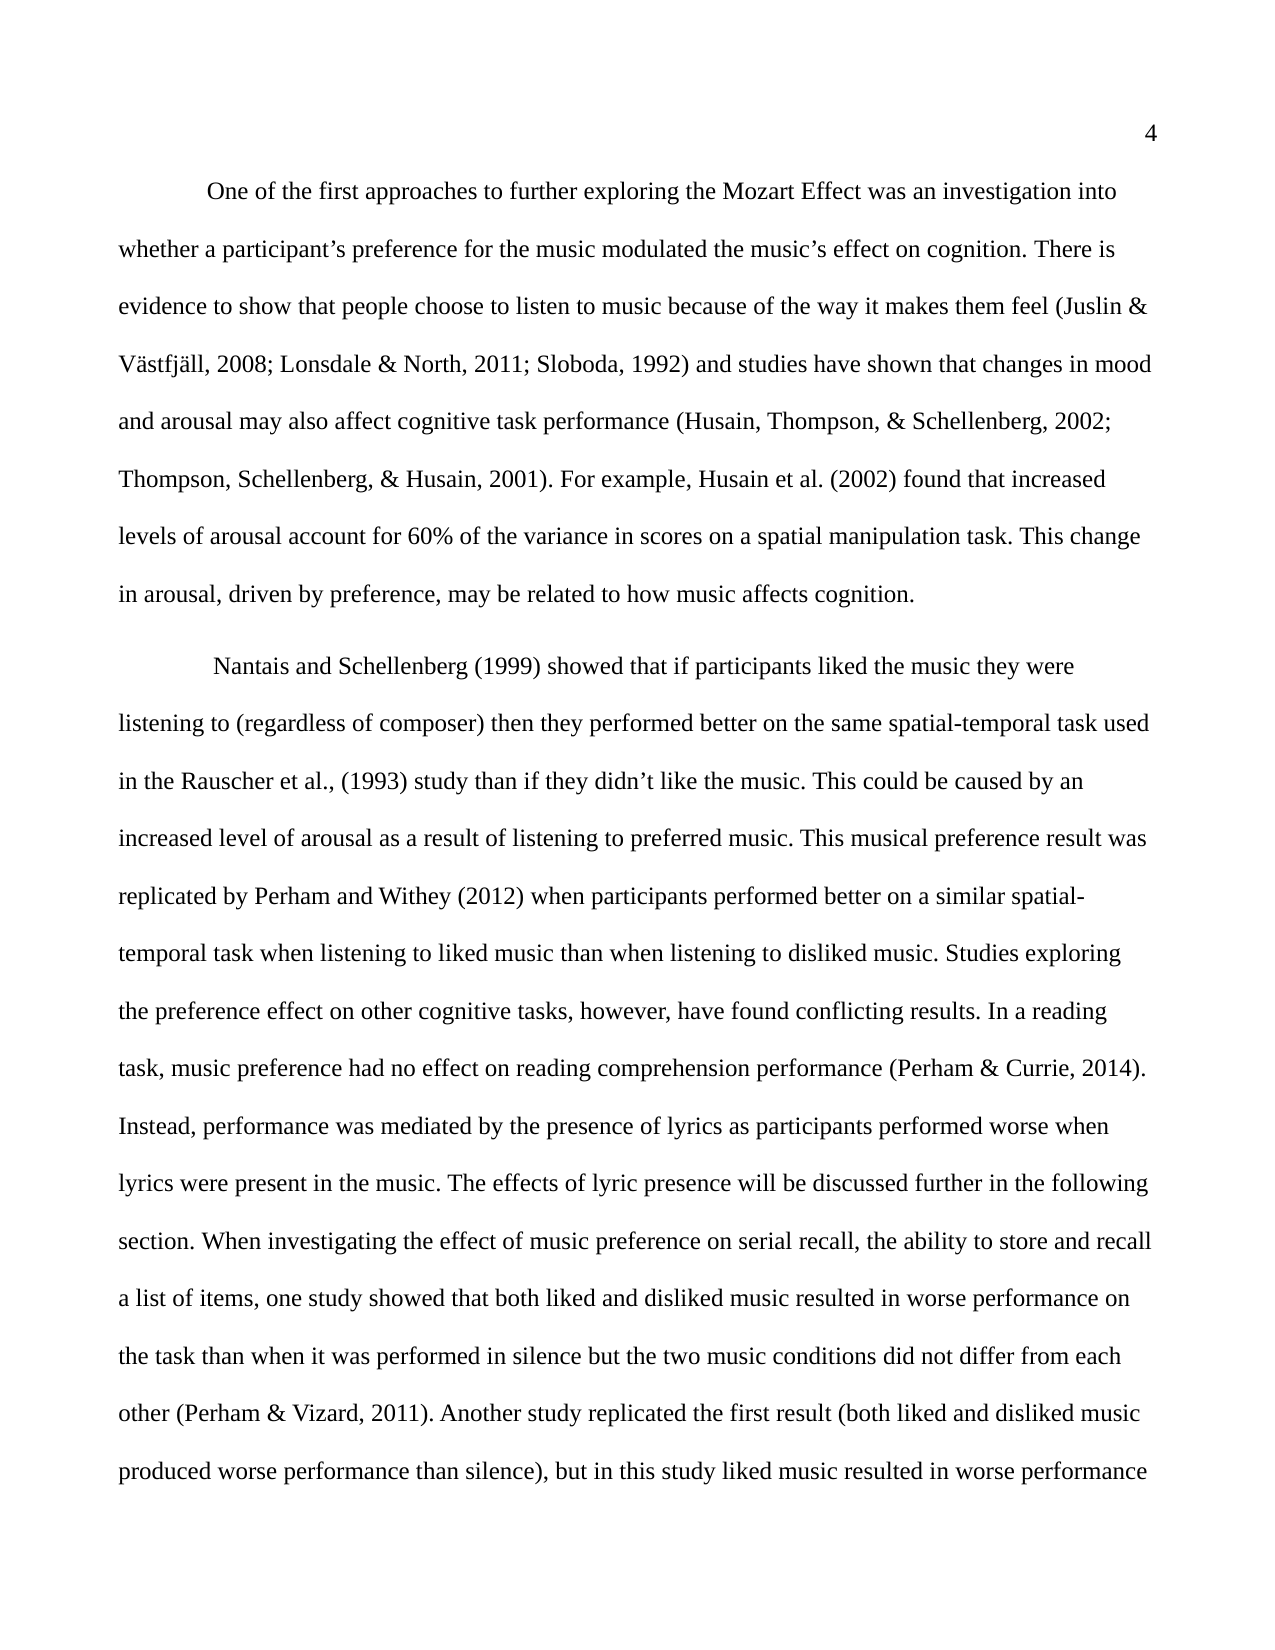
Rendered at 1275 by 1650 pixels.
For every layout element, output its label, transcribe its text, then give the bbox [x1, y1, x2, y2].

text One of the first approaches to further exploring the Mozart Effect was an investigation into whether a participant’s preference for the music modulated the music’s effect on cognition. There is evidence to show that people choose to listen to music because of the way it makes them feel (Juslin & Västfjäll, 2008; Lonsdale & North, 2011; Sloboda, 1992)⁠ and studies have shown that changes in mood and arousal may also affect cognitive task performance (Husain, Thompson, & Schellenberg, 2002; Thompson, Schellenberg, & Husain, 2001)⁠. For example, Husain et al. (2002)⁠ found that increased levels of arousal account for 60% of the variance in scores on a spatial manipulation task. This change in arousal, driven by preference, may be related to how music affects cognition. [118, 176, 1157, 608]
text Nantais and Schellenberg (1999)⁠ showed that if participants liked the music they were listening to (regardless of composer) then they performed better on the same spatial-temporal task used in the Rauscher et al., (1993)⁠ study than if they didn’t like the music. This could be caused by an increased level of arousal as a result of listening to preferred music. This musical preference result was replicated by Perham and Withey (2012)⁠ when participants performed better on a similar spatial-temporal task when listening to liked music than when listening to disliked music. Studies exploring the preference effect on other cognitive tasks, however, have found conflicting results. In a reading task, music preference had no effect on reading comprehension performance (Perham & Currie, 2014)⁠. Instead, performance was mediated by the presence of lyrics as participants performed worse when lyrics were present in the music. The effects of lyric presence will be discussed further in the following section. When investigating the effect of music preference on serial recall, the ability to store and recall a list of items, one study showed that both liked and disliked music resulted in worse performance on the task than when it was performed in silence but the two music conditions did not differ from each other (Perham & Vizard, 2011). Another study replicated the first result (both liked and disliked music produced worse performance than silence), but in this study liked music resulted in worse performance [118, 651, 1157, 1485]
